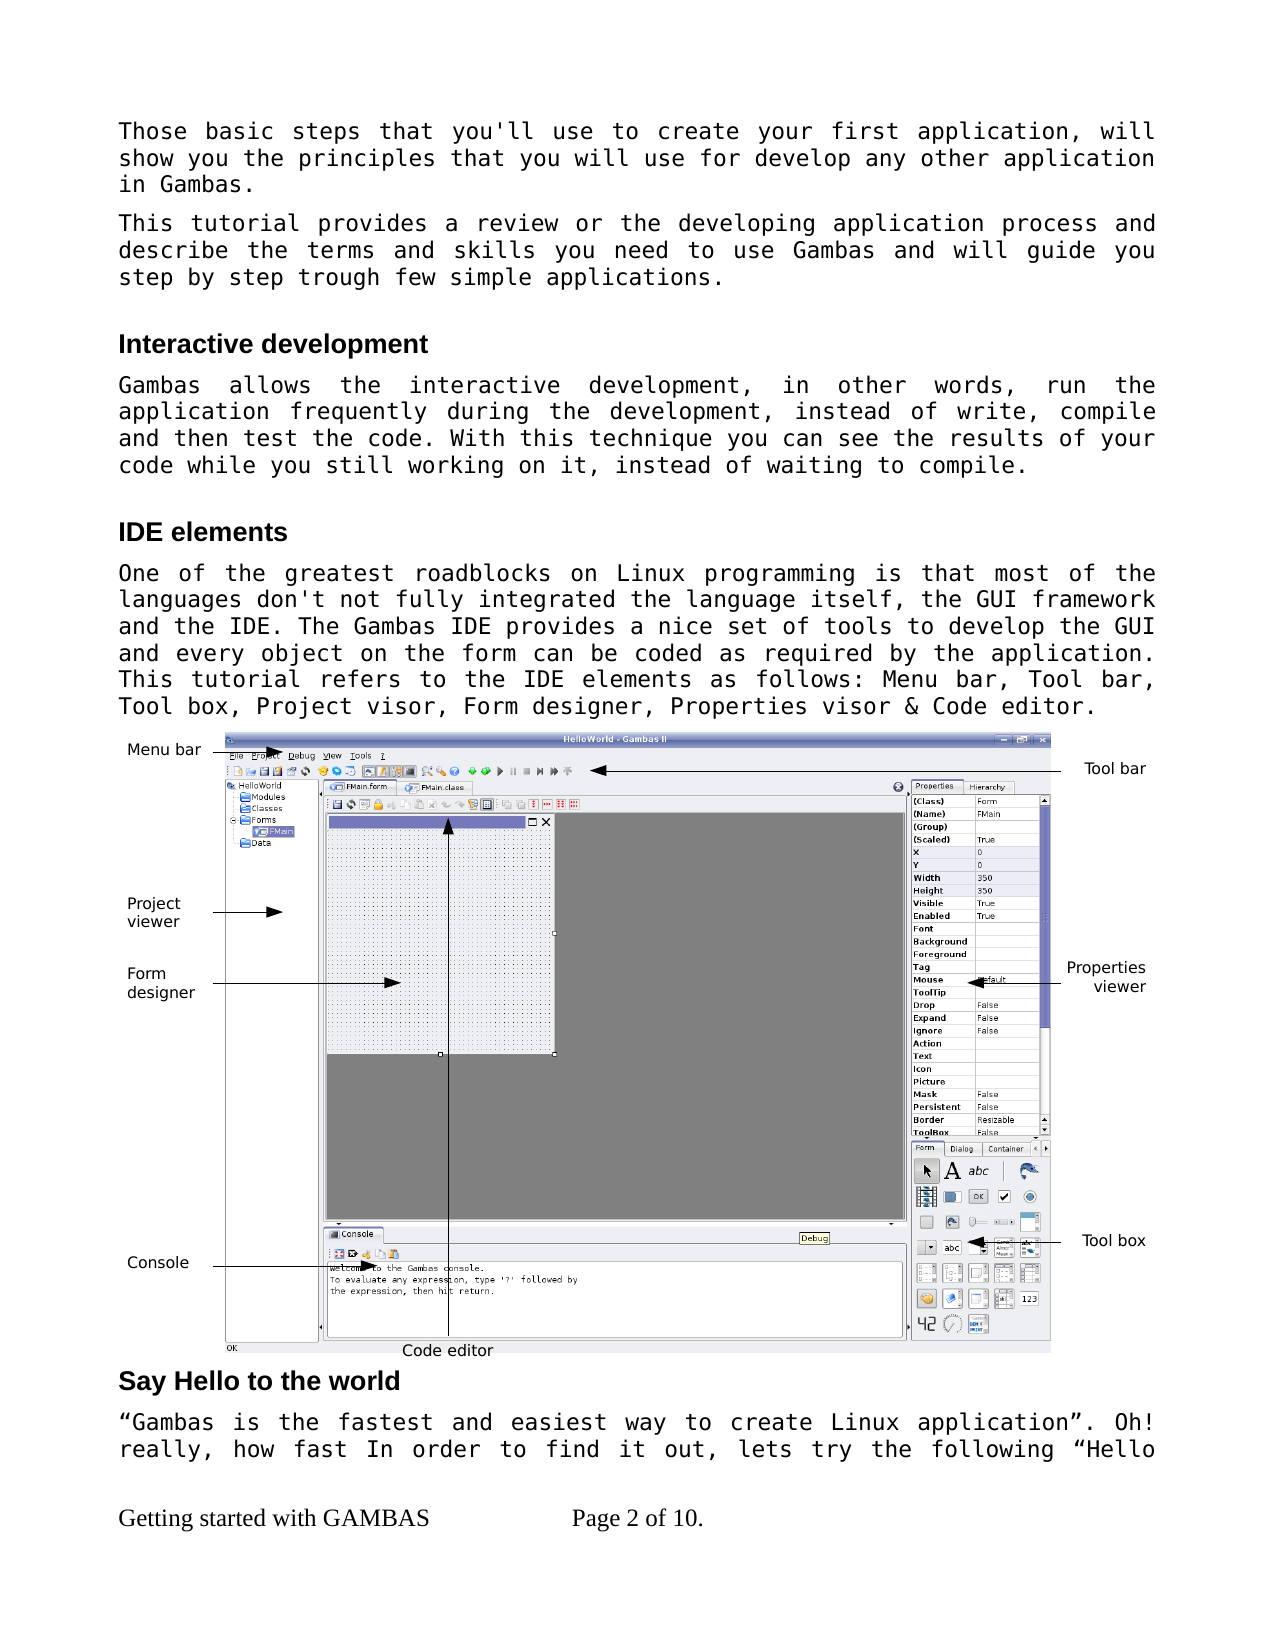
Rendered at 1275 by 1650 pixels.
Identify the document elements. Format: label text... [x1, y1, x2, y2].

subtitle IDE elements [118, 516, 1157, 547]
text Those basic steps that you'll use to create your first application, will show you the principles that you will use for develop any other application in Gambas. [118, 118, 1157, 198]
subtitle Interactive development [118, 328, 1157, 359]
text Gambas allows the interactive development, in other words, run the application frequently during the development, instead of write, compile and then test the code. With this technique you can see the results of your code while you still working on it, instead of waiting to compile. [118, 372, 1157, 478]
text “Gambas is the fastest and easiest way to create Linux application”. Oh! really, how fast In order to find it out, lets try the following “Hello [118, 1409, 1157, 1462]
text This tutorial provides a review or the developing application process and describe the terms and skills you need to use Gambas and will guide you step by step trough few simple applications. [118, 211, 1157, 291]
subtitle Say Hello to the world [118, 757, 1157, 1397]
text One of the greatest roadblocks on Linux programming is that most of the languages don't not fully integrated the language itself, the GUI framework and the IDE. The Gambas IDE provides a nice set of tools to develop the GUI and every object on the form can be coded as required by the application. This tutorial refers to the IDE elements as follows: Menu bar, Tool bar, Tool box, Project visor, Form designer, Properties visor & Code editor. [118, 560, 1157, 720]
